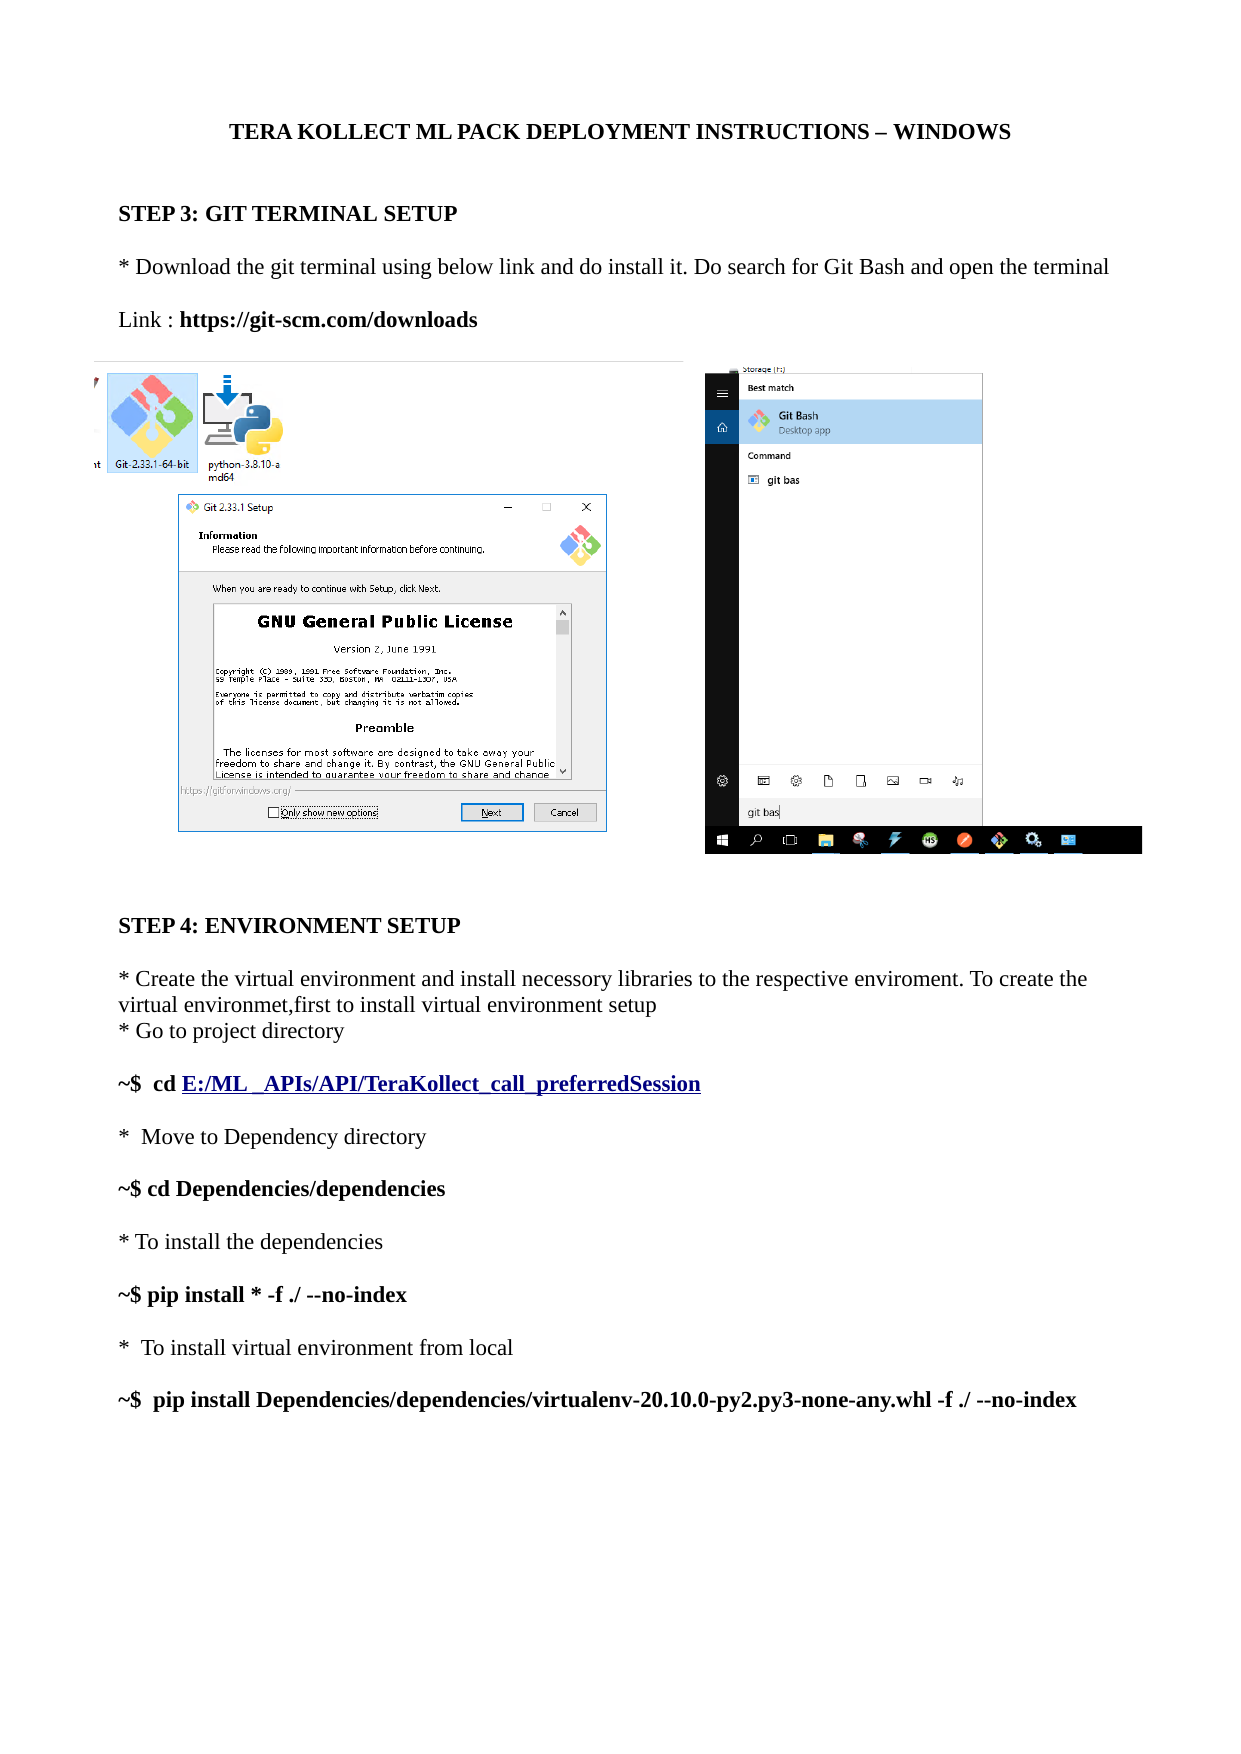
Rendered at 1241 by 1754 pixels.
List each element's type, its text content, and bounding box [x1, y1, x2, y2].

text ~$ cd E:/ML _APIs/API/TeraKollect_call_preferredSession [118, 1070, 1122, 1096]
text ~$ cd Dependencies/dependencies [118, 1175, 1122, 1202]
text * To install the dependencies [118, 1228, 1122, 1254]
picture [94, 360, 684, 871]
text * Go to project directory [118, 1017, 1122, 1044]
text ~$ pip install Dependencies/dependencies/virtualenv-20.10.0-py2.py3-none-any.whl -f ./ --no-index [118, 1386, 1122, 1413]
picture [705, 367, 1143, 854]
text * Create the virtual environment and install necessory libraries to the respective enviroment. To create the virtual environmet,first to install virtual environment setup [118, 964, 1122, 1017]
text STEP 3: GIT TERMINAL SETUP [118, 200, 1122, 227]
text * To install virtual environment from local [118, 1333, 1122, 1360]
text * Move to Dependency directory [118, 1123, 1122, 1149]
text * Download the git terminal using below link and do install it. Do search for Git Bash and open the terminal [118, 253, 1122, 279]
text STEP 4: ENVIRONMENT SETUP [118, 912, 1122, 938]
text ~$ pip install * -f ./ --no-index [118, 1281, 1122, 1307]
text Link : https://git-scm.com/downloads [118, 306, 1122, 332]
